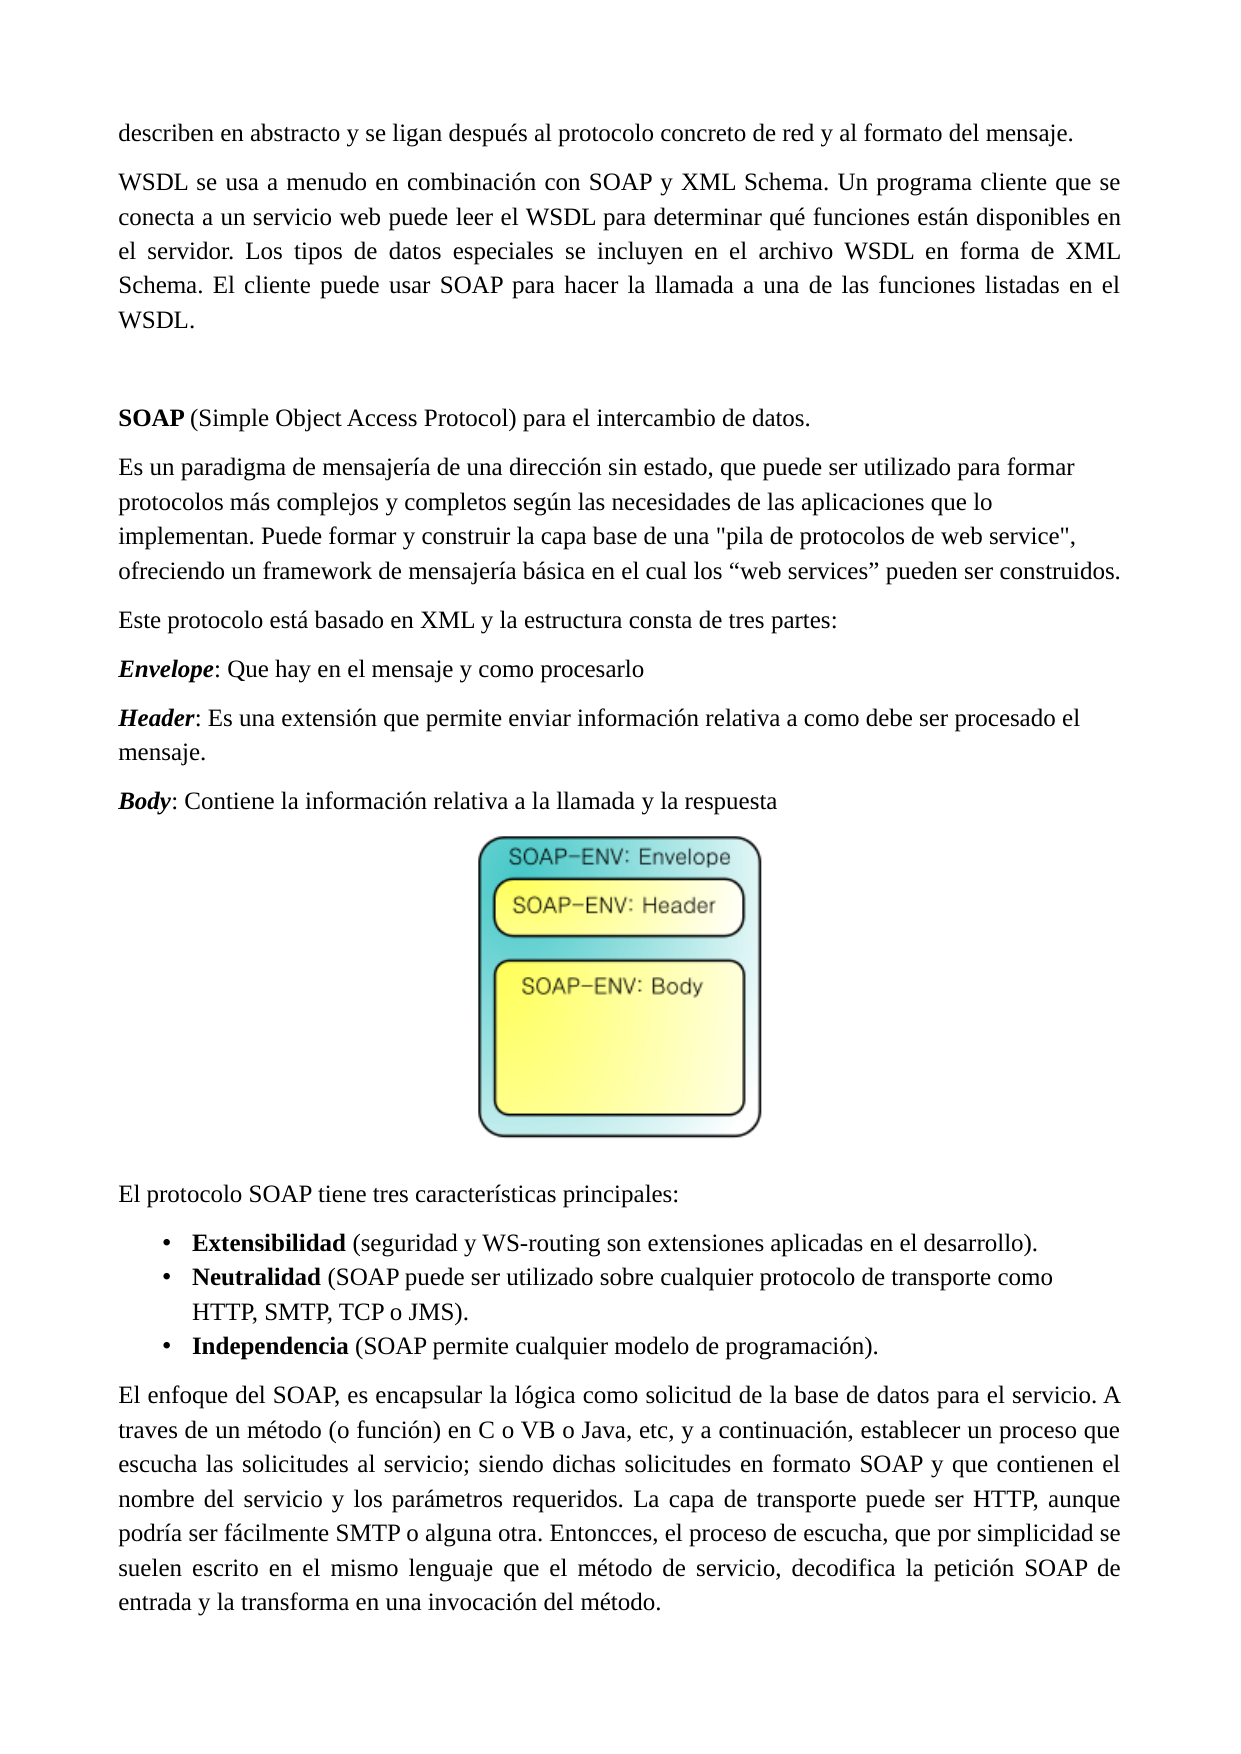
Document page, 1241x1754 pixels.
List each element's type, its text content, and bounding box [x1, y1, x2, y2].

list Extensibilidad (seguridad y WS-routing son extensiones aplicadas en el desarrollo). [162, 1228, 1122, 1257]
text Header: Es una extensión que permite enviar información relativa a como debe ser procesado el mensaje. [118, 703, 1122, 766]
picture [477, 835, 763, 1139]
text Este protocolo está basado en XML y la estructura consta de tres partes: [118, 605, 1122, 633]
text SOAP (Simple Object Access Protocol) para el intercambio de datos. [118, 403, 1122, 432]
text El protocolo SOAP tiene tres características principales: [118, 1179, 1122, 1208]
text Es un paradigma de mensajería de una dirección sin estado, que puede ser utilizado para formar protocolos más complejos y completos según las necesidades de las aplicaciones que lo implementan. Puede formar y construir la capa base de una "pila de protocolos de web service", ofreciendo un framework de mensajería básica en el cual los “web services” pueden ser construidos. [118, 452, 1122, 584]
list Independencia (SOAP permite cualquier modelo de programación). [162, 1331, 1122, 1360]
text describen en abstracto y se ligan después al protocolo concreto de red y al formato del mensaje. [118, 118, 1122, 147]
text Envelope: Que hay en el mensaje y como procesarlo [118, 654, 1122, 683]
text WSDL se usa a menudo en combinación con SOAP y XML Schema. Un programa cliente que se conecta a un servicio web puede leer el WSDL para determinar qué funciones están disponibles en el servidor. Los tipos de datos especiales se incluyen en el archivo WSDL en forma de XML Schema. El cliente puede usar SOAP para hacer la llamada a una de las funciones listadas en el WSDL. [118, 167, 1122, 334]
text El enfoque del SOAP, es encapsular la lógica como solicitud de la base de datos para el servicio. A traves de un método (o función) en C o VB o Java, etc, y a continuación, establecer un proceso que escucha las solicitudes al servicio; siendo dichas solicitudes en formato SOAP y que contienen el nombre del servicio y los parámetros requeridos. La capa de transporte puede ser HTTP, aunque podría ser fácilmente SMTP o alguna otra. Entoncces, el proceso de escucha, que por simplicidad se suelen escrito en el mismo lenguaje que el método de servicio, decodifica la petición SOAP de entrada y la transforma en una invocación del método. [118, 1381, 1122, 1616]
list Neutralidad (SOAP puede ser utilizado sobre cualquier protocolo de transporte como HTTP, SMTP, TCP o JMS). [162, 1262, 1122, 1326]
text Body: Contiene la información relativa a la llamada y la respuesta [118, 786, 1122, 815]
